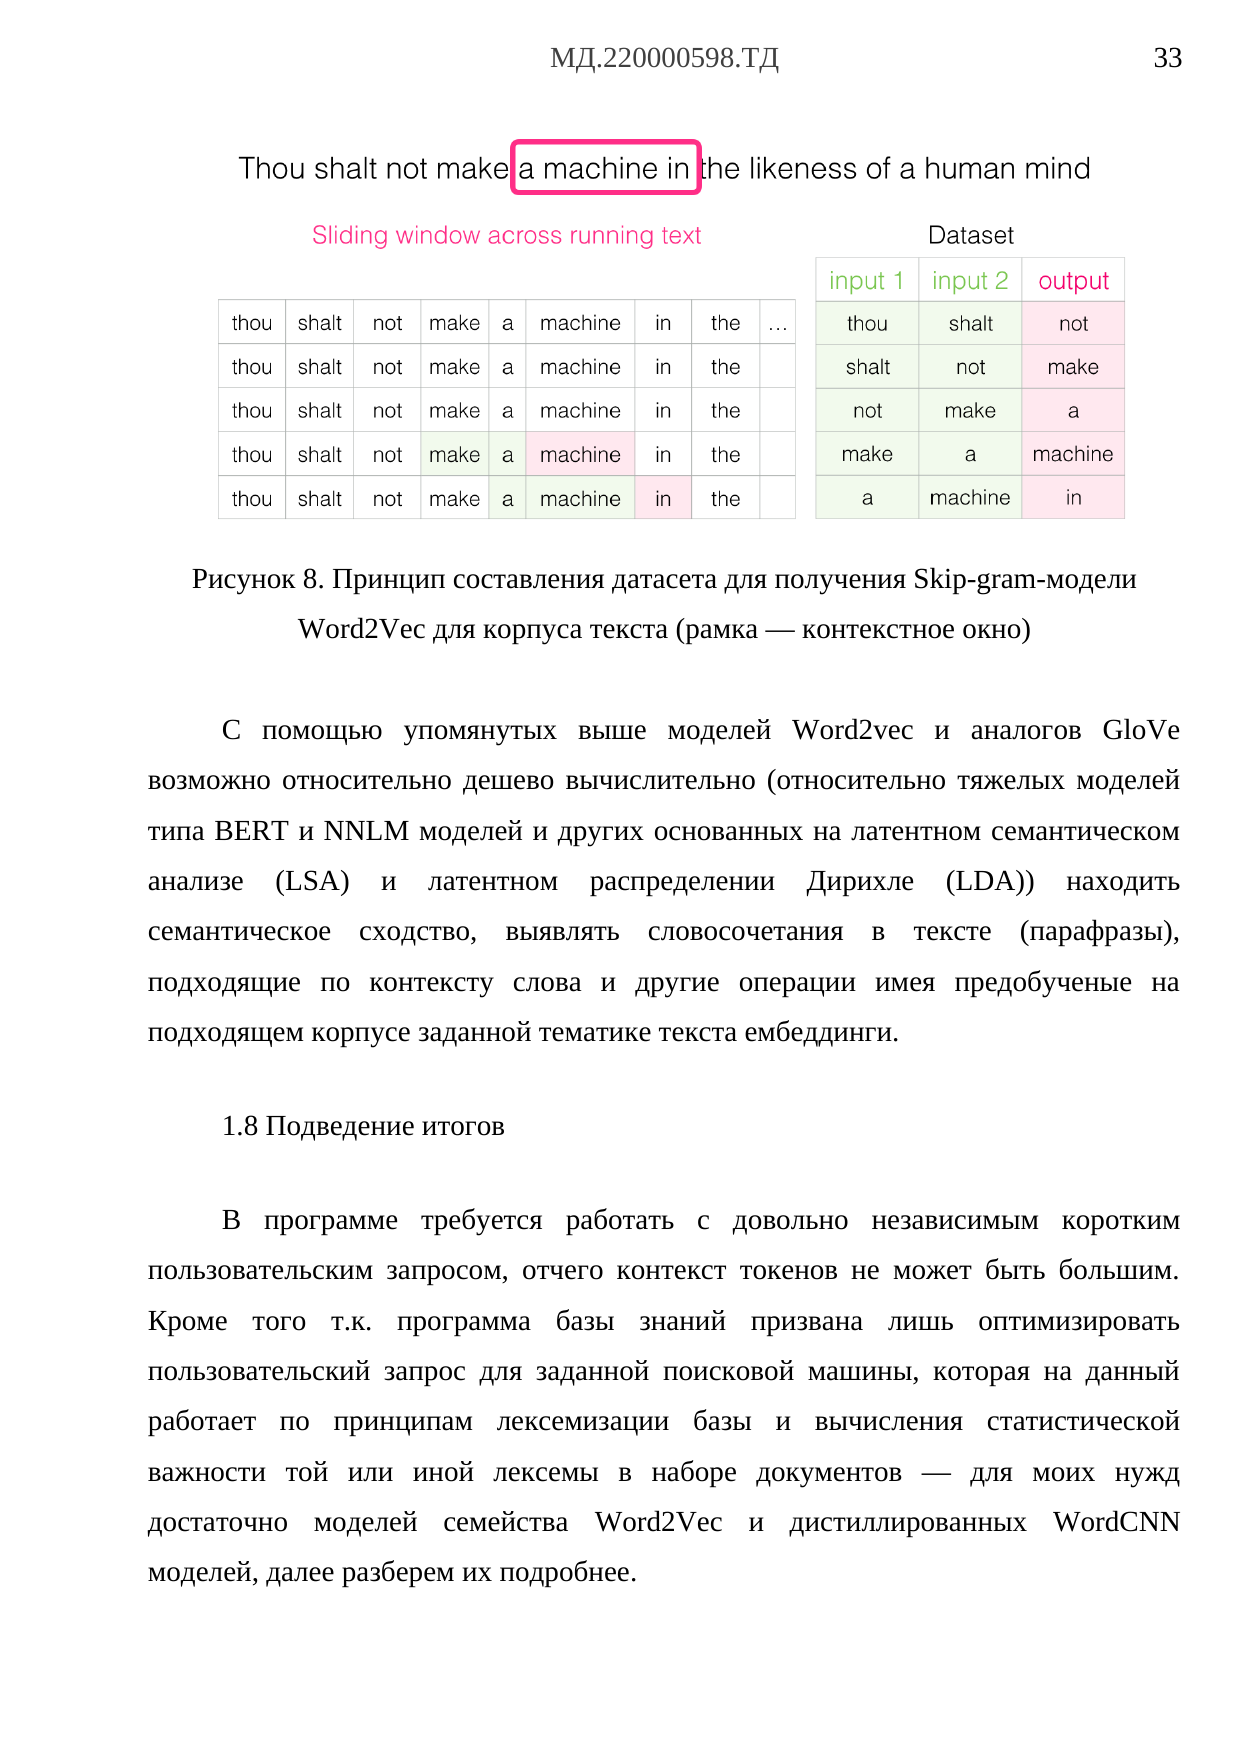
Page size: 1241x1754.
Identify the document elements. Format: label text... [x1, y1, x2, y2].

subtitle Подведение итогов [222, 1108, 1181, 1142]
text В программе требуется работать с довольно независимым коротким пользовательским запросом, отчего контекст токенов не может быть большим. Кроме того т.к. программа базы знаний призвана лишь оптимизировать пользовательский запрос для заданной поисковой машины, которая на данный работает по принципам лексемизации базы и вычисления статистической важности той или иной лексемы в наборе документов — для моих нужд достаточно моделей семейства Word2Vec и дистиллированных WordCNN моделей, далее разберем их подробнее. [148, 1202, 1181, 1588]
text Рисунок 8. Принцип составления датасета для получения Skip-gram-модели Word2Vec для корпуса текста (рамка — контекстное окно) [148, 118, 1181, 645]
text С помощью упомянутых выше моделей Word2vec и аналогов GloVe возможно относительно дешево вычислительно (относительно тяжелых моделей типа BERT и NNLM моделей и других основанных на латентном семантическом анализе (LSA) и латентном распределении Дирихле (LDA)) находить семантическое сходство, выявлять словосочетания в тексте (парафразы), подходящие по контексту слова и другие операции имея предобученые на подходящем корпусе заданной тематике текста ембеддинги. [148, 712, 1181, 1047]
picture [184, 118, 1145, 545]
